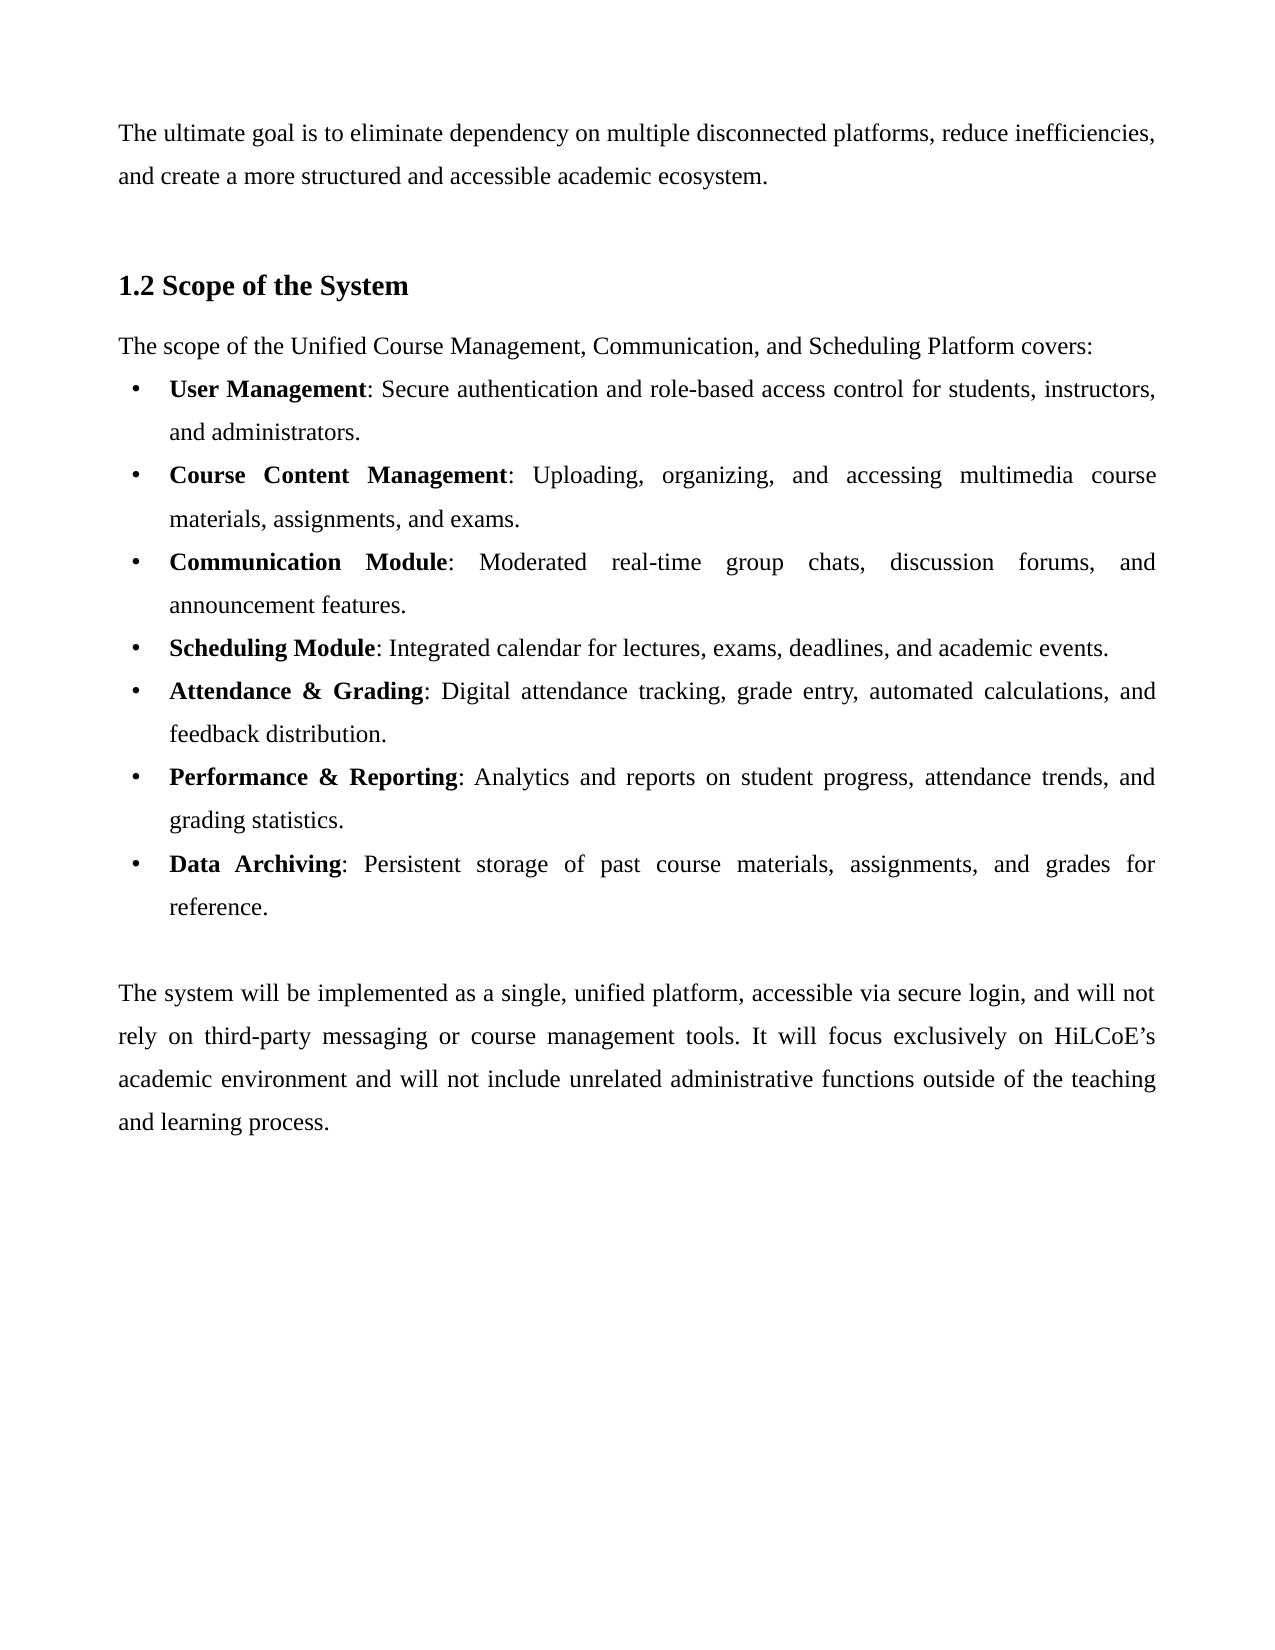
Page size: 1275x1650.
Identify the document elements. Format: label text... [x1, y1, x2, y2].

list Course Content Management: Uploading, organizing, and accessing multimedia course materials, assignments, and exams. [132, 461, 1157, 532]
text The ultimate goal is to eliminate dependency on multiple disconnected platforms, reduce inefficiencies, and create a more structured and accessible academic ecosystem. [118, 118, 1157, 190]
text The system will be implemented as a single, unified platform, accessible via secure login, and will not rely on third-party messaging or course management tools. It will focus exclusively on HiLCoE’s academic environment and will not include unrelated administrative functions outside of the teaching and learning process. [118, 978, 1157, 1136]
list Scheduling Module: Integrated calendar for lectures, exams, deadlines, and academic events. [132, 633, 1157, 662]
text The scope of the Unified Course Management, Communication, and Scheduling Platform covers: [118, 331, 1157, 360]
list Data Archiving: Persistent storage of past course materials, assignments, and grades for reference. [132, 849, 1157, 921]
list Communication Module: Moderated real-time group chats, discussion forums, and announcement features. [132, 547, 1157, 619]
list Performance & Reporting: Analytics and reports on student progress, attendance trends, and grading statistics. [132, 762, 1157, 834]
subtitle 1.2 Scope of the System [118, 268, 1157, 302]
list User Management: Secure authentication and role-based access control for students, instructors, and administrators. [132, 374, 1157, 446]
list Attendance & Grading: Digital attendance tracking, grade entry, automated calculations, and feedback distribution. [132, 676, 1157, 748]
